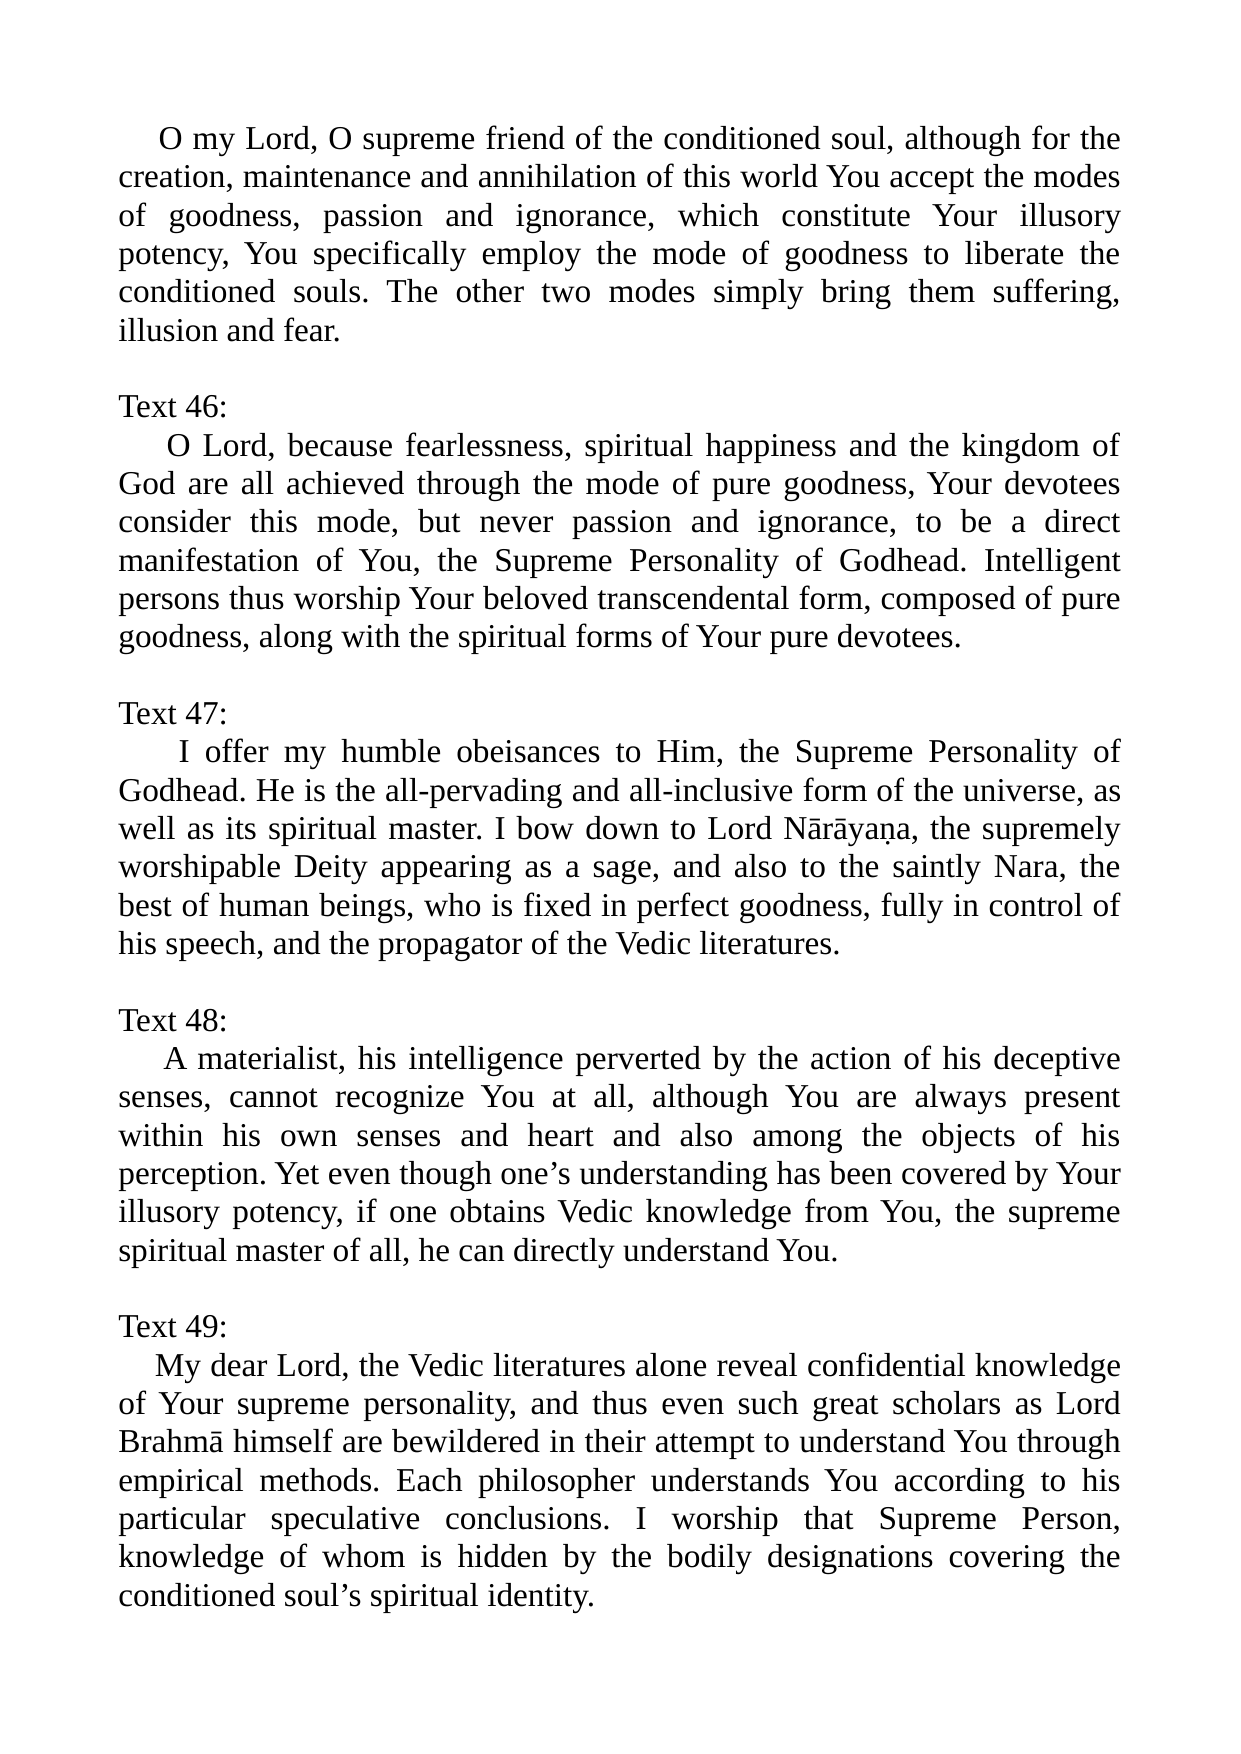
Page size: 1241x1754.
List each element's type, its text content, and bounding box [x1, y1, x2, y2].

text My dear Lord, the Vedic literatures alone reveal confidential knowledge of Your supreme personality, and thus even such great scholars as Lord Brahmā himself are bewildered in their attempt to understand You through empirical methods. Each philosopher understands You according to his particular speculative conclusions. I worship that Supreme Person, knowledge of whom is hidden by the bodily designations covering the conditioned soul’s spiritual identity. [118, 1345, 1122, 1613]
text Text 49: [118, 1306, 1122, 1345]
text O my Lord, O supreme friend of the conditioned soul, although for the creation, maintenance and annihilation of this world You accept the modes of goodness, passion and ignorance, which constitute Your illusory potency, You specifically employ the mode of goodness to liberate the conditioned souls. The other two modes simply bring them suffering, illusion and fear. [118, 118, 1122, 348]
text Text 47: [118, 693, 1122, 731]
text I offer my humble obeisances to Him, the Supreme Personality of Godhead. He is the all-pervading and all-inclusive form of the universe, as well as its spiritual master. I bow down to Lord Nārāyaṇa, the supremely worshipable Deity appearing as a sage, and also to the saintly Nara, the best of human beings, who is fixed in perfect goodness, fully in control of his speech, and the propagator of the Vedic literatures. [118, 731, 1122, 961]
text Text 46: [118, 386, 1122, 425]
text A materialist, his intelligence perverted by the action of his deceptive senses, cannot recognize You at all, although You are always present within his own senses and heart and also among the objects of his perception. Yet even though one’s understanding has been covered by Your illusory potency, if one obtains Vedic knowledge from You, the supreme spiritual master of all, he can directly understand You. [118, 1038, 1122, 1268]
text Text 48: [118, 1000, 1122, 1038]
text O Lord, because fearlessness, spiritual happiness and the kingdom of God are all achieved through the mode of pure goodness, Your devotees consider this mode, but never passion and ignorance, to be a direct manifestation of You, the Supreme Personality of Godhead. Intelligent persons thus worship Your beloved transcendental form, composed of pure goodness, along with the spiritual forms of Your pure devotees. [118, 425, 1122, 655]
